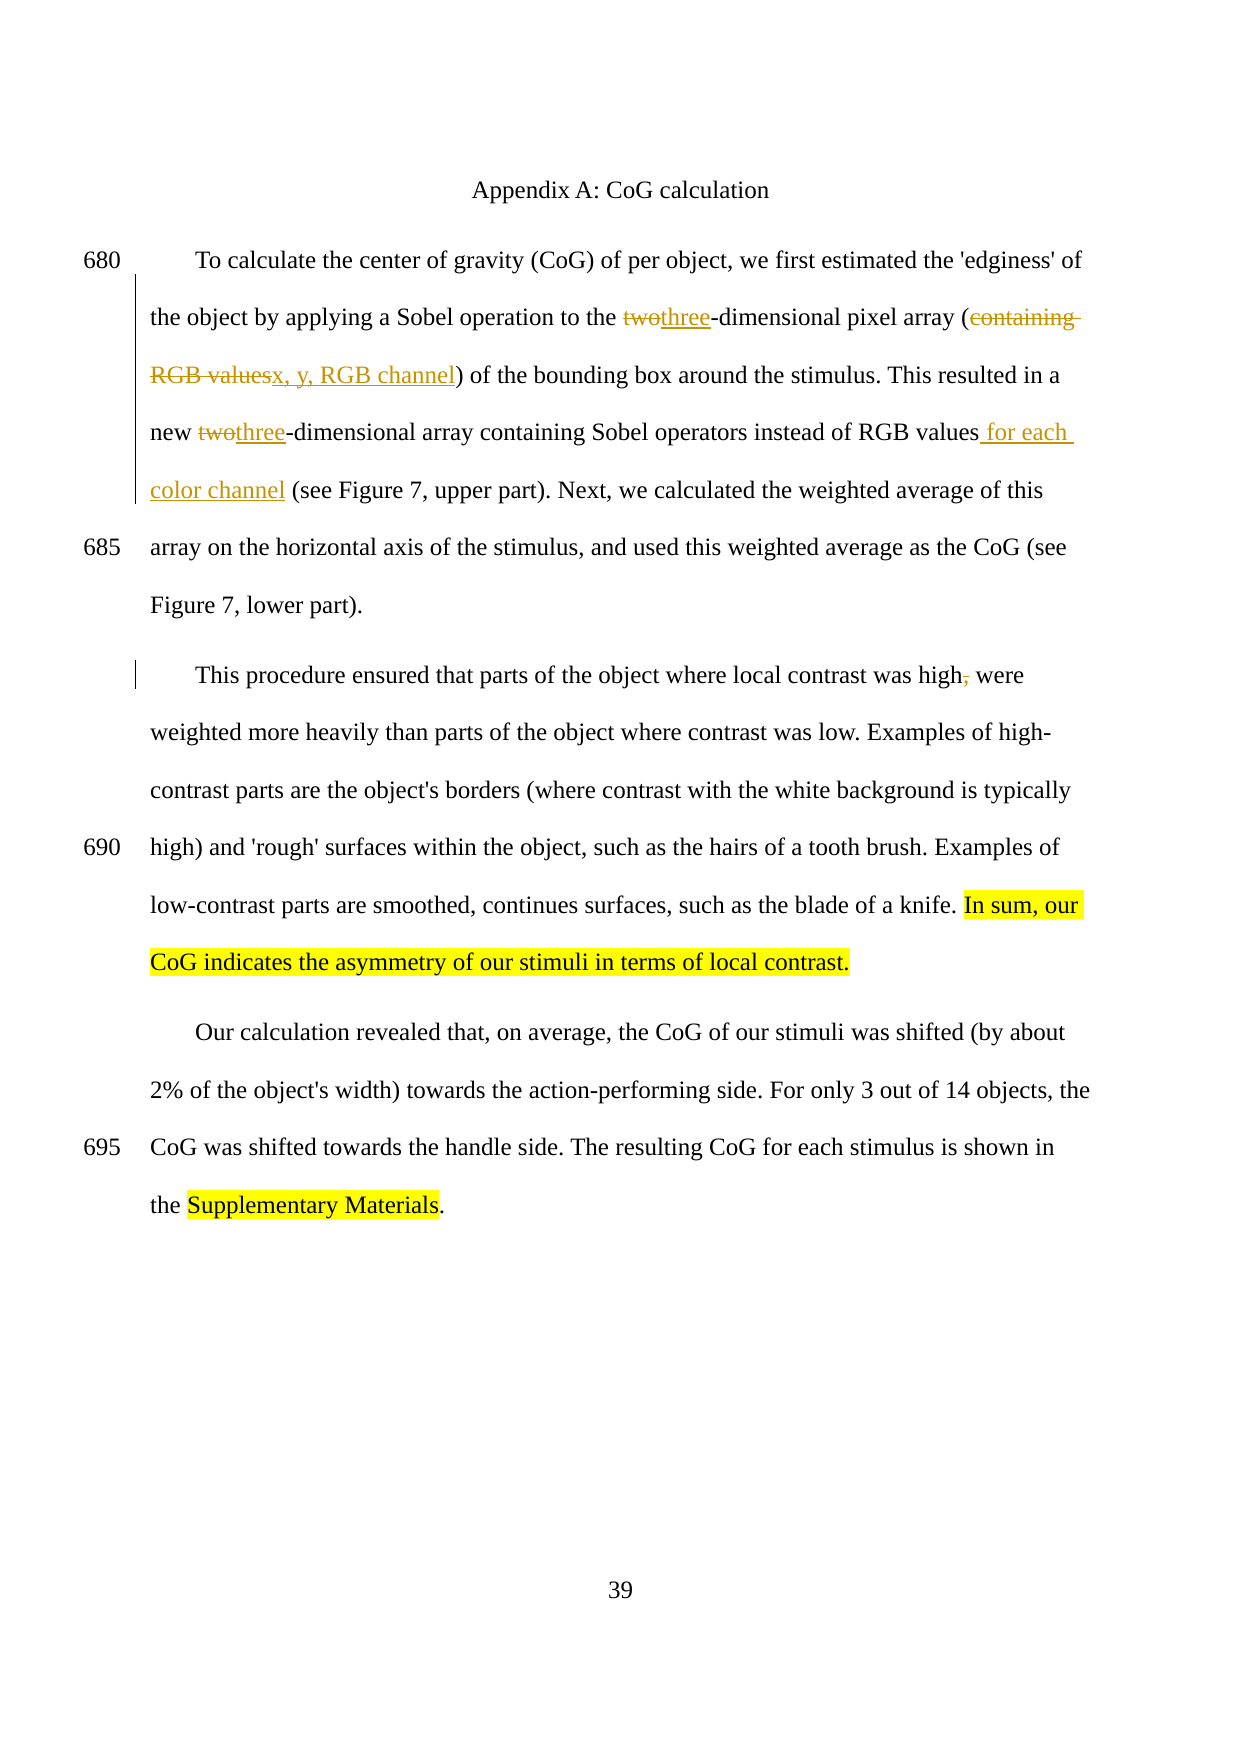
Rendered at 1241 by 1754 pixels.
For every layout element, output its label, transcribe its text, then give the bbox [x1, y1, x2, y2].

text To calculate the center of gravity (CoG) of per object, we first estimated the 'edginess' of the object by applying a Sobel operation to the three-dimensional pixel array (x, y, RGB channel) of the bounding box around the stimulus. This resulted in a new three-dimensional array containing Sobel operators instead of RGB values for each color channel (see Figure 7, upper part). Next, we calculated the weighted average of this array on the horizontal axis of the stimulus, and used this weighted average as the CoG (see Figure 7, lower part). [150, 245, 1091, 619]
subtitle Appendix A: CoG calculation [150, 175, 1091, 204]
text Our calculation revealed that, on average, the CoG of our stimuli was shifted (by about 2% of the object's width) towards the action-performing side. For only 3 out of 14 objects, the CoG was shifted towards the handle side. The resulting CoG for each stimulus is shown in the Supplementary Materials. [150, 1017, 1091, 1219]
text This procedure ensured that parts of the object where local contrast was high were weighted more heavily than parts of the object where contrast was low. Examples of high-contrast parts are the object's borders (where contrast with the white background is typically high) and 'rough' surfaces within the object, such as the hairs of a tooth brush. Examples of low-contrast parts are smoothed, continues surfaces, such as the blade of a knife. In sum, our CoG indicates the asymmetry of our stimuli in terms of local contrast. [150, 660, 1091, 976]
